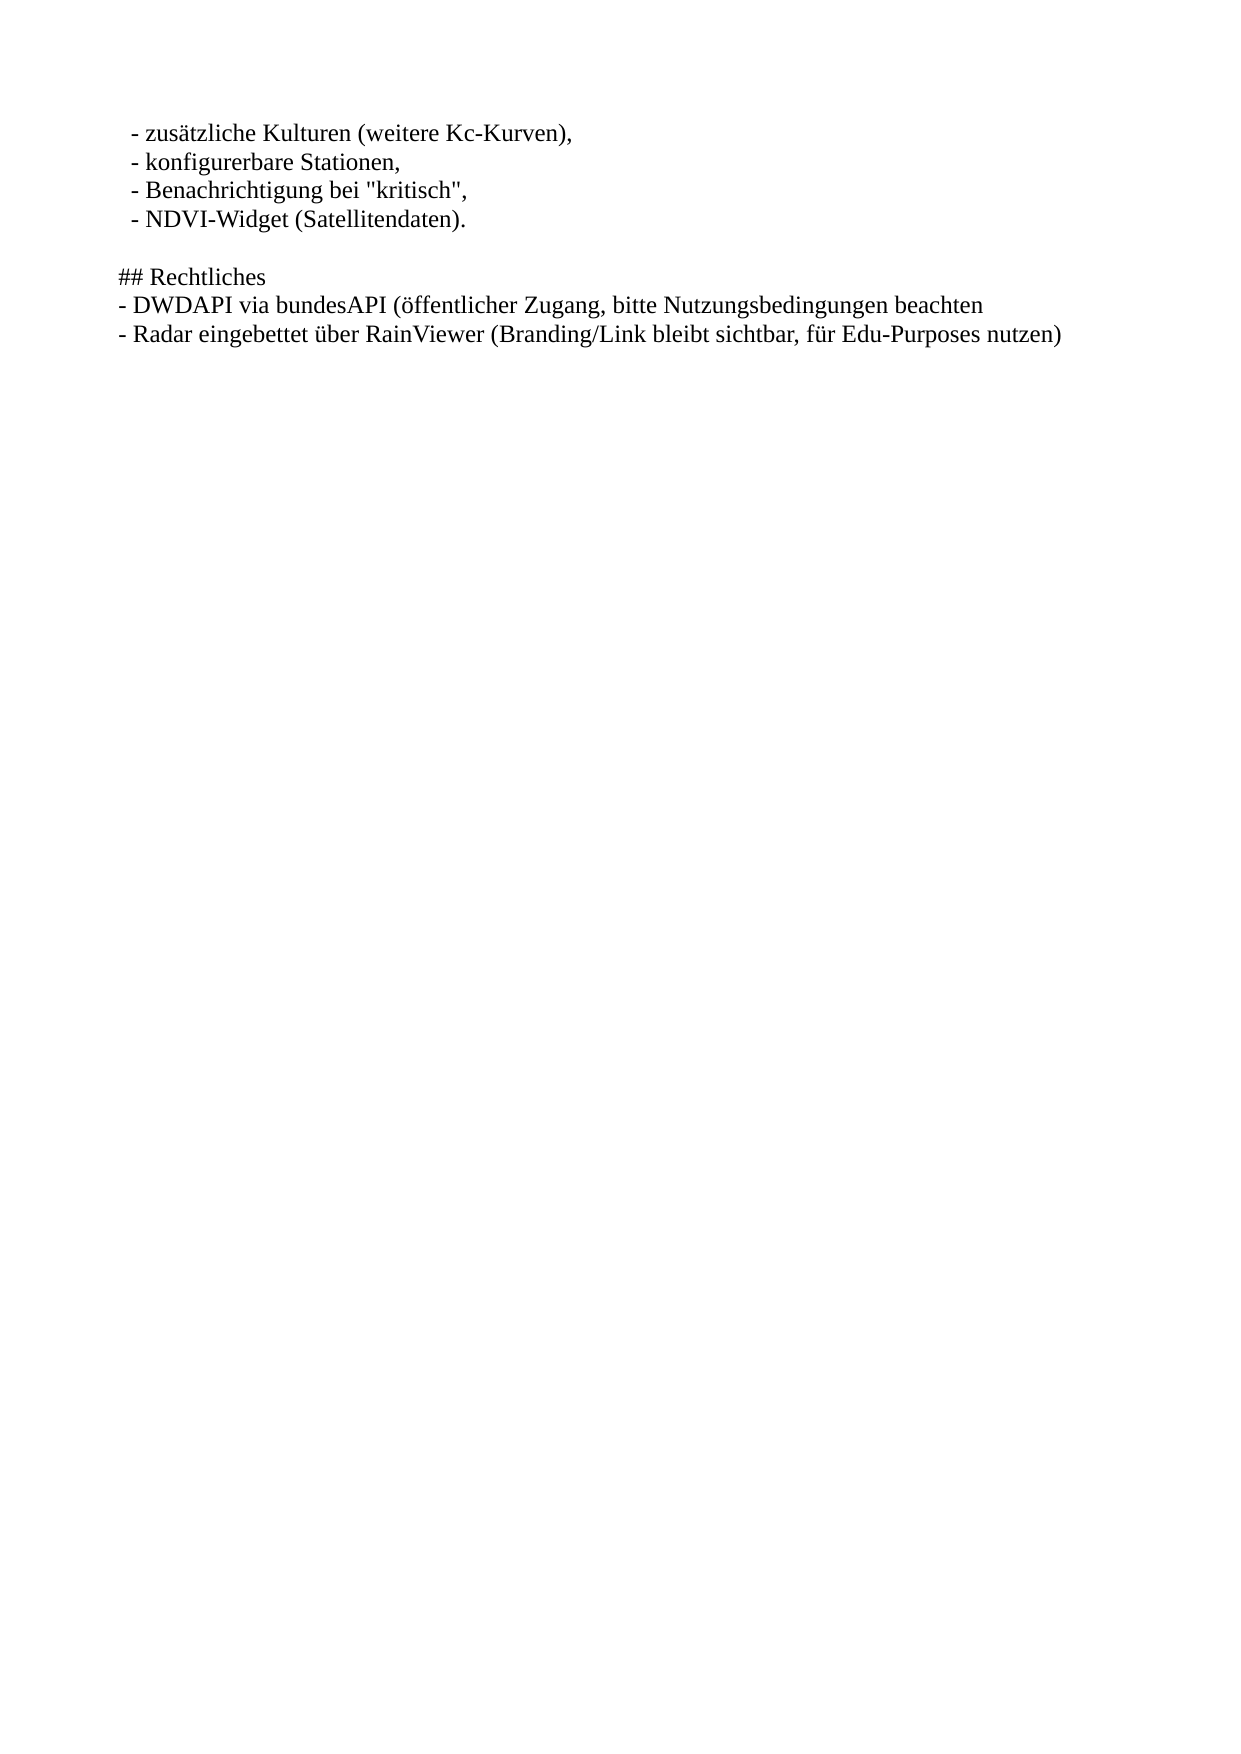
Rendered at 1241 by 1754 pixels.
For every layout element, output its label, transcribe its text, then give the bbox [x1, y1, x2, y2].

text - Benachrichtigung bei "kritisch", [118, 176, 1122, 204]
text - zusätzliche Kulturen (weitere Kc-Kurven), [118, 118, 1122, 147]
text ## Rechtliches [118, 262, 1122, 291]
text - konfigurerbare Stationen, [118, 147, 1122, 176]
text - DWDAPI via bundesAPI (öffentlicher Zugang, bitte Nutzungsbedingungen beachten [118, 291, 1122, 319]
text - NDVI-Widget (Satellitendaten). [118, 204, 1122, 233]
text - Radar eingebettet über RainViewer (Branding/Link bleibt sichtbar, für Edu-Purposes nutzen) [118, 319, 1122, 348]
